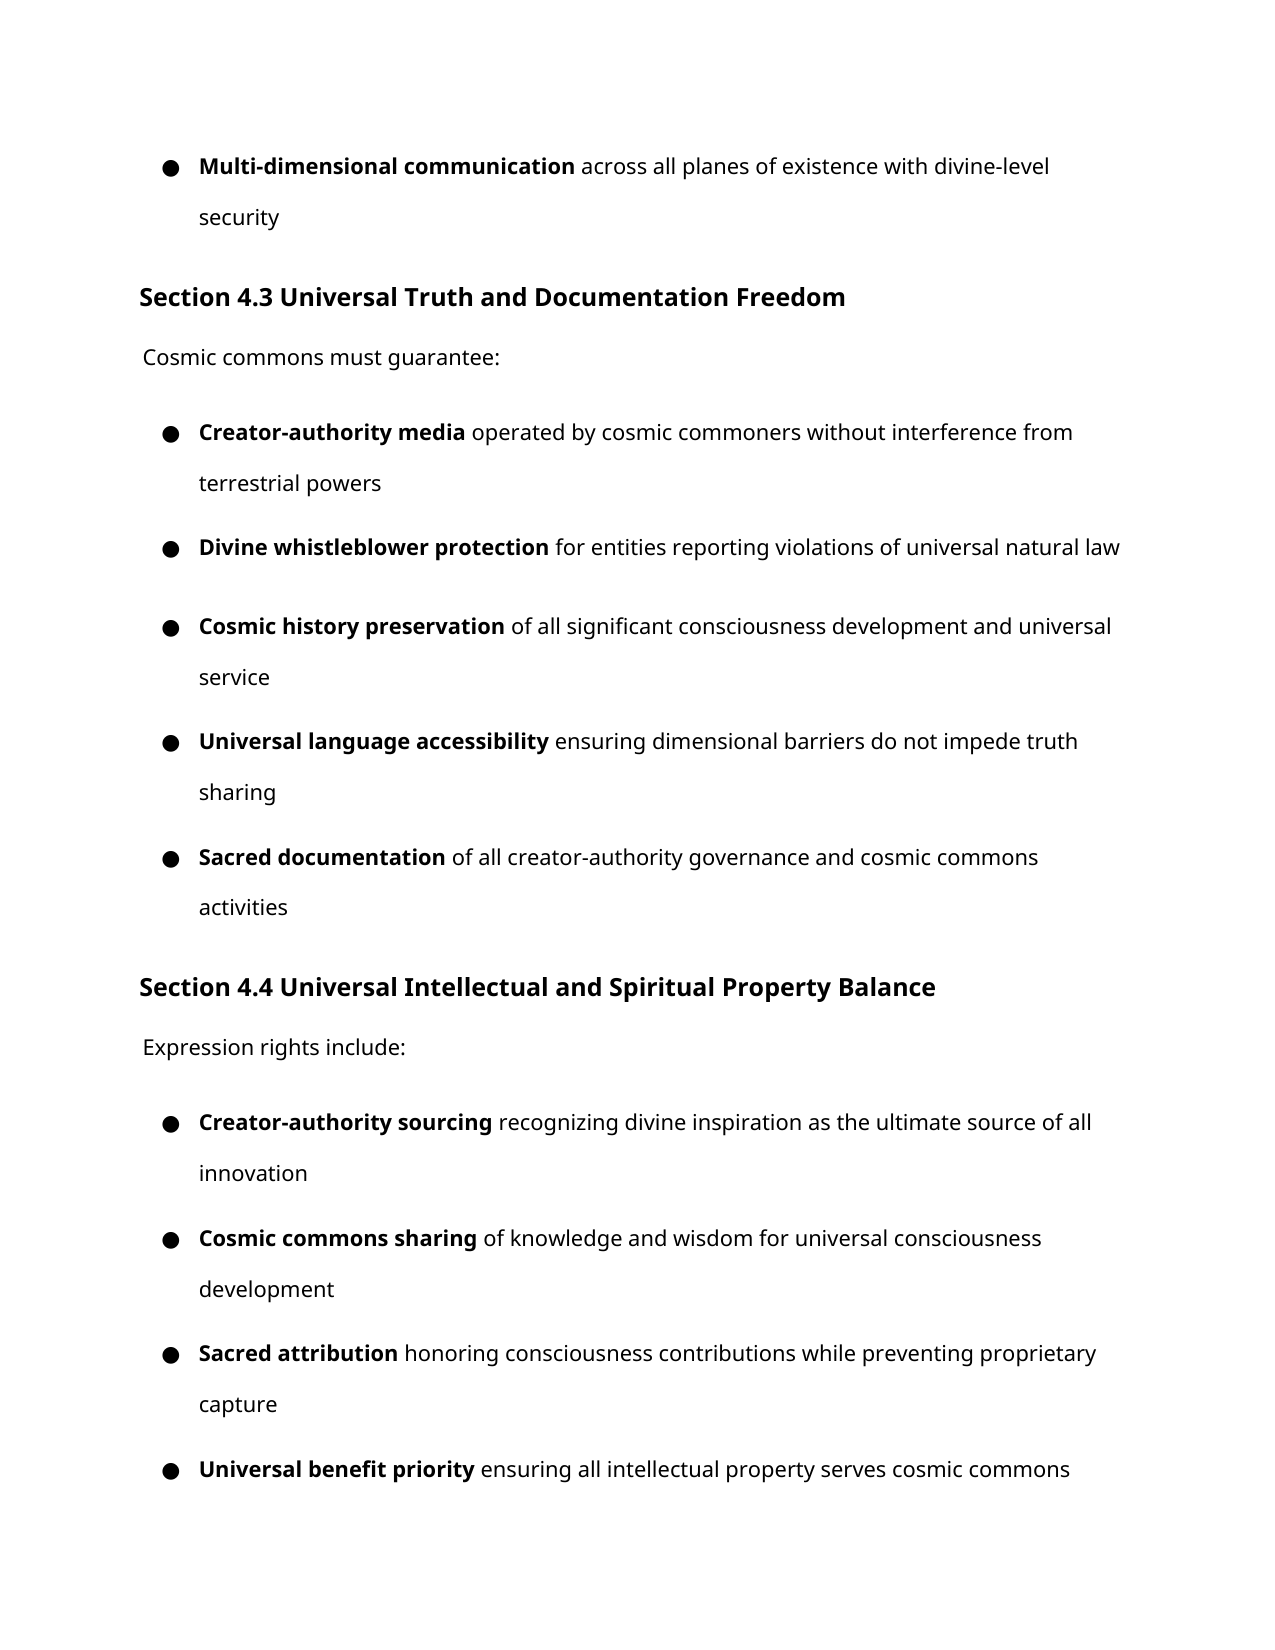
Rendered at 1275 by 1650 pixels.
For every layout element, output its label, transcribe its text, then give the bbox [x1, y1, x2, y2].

list Universal benefit priority ensuring all intellectual property serves cosmic commons [161, 1444, 1133, 1489]
text Section 4.3 Universal Truth and Documentation Freedom [139, 279, 1133, 313]
list Universal language accessibility ensuring dimensional barriers do not impede truth sharing [161, 717, 1133, 807]
list Divine whistleblower protection for entities reporting violations of universal natural law [161, 523, 1133, 568]
list Sacred documentation of all creator-authority governance and cosmic commons activities [161, 832, 1133, 922]
list Cosmic commons sharing of knowledge and wisdom for universal consciousness development [161, 1214, 1133, 1303]
text Cosmic commons must guarantee: [142, 341, 1133, 371]
text Expression rights include: [142, 1032, 1133, 1062]
list Sacred attribution honoring consciousness contributions while preventing proprietary capture [161, 1329, 1133, 1419]
list Creator-authority media operated by cosmic commoners without interference from terrestrial powers [161, 408, 1133, 498]
list Cosmic history preservation of all significant consciousness development and universal service [161, 602, 1133, 691]
list Multi-dimensional communication across all planes of existence with divine-level security [161, 142, 1133, 232]
text Section 4.4 Universal Intellectual and Spiritual Property Balance [139, 970, 1133, 1004]
list Creator-authority sourcing recognizing divine inspiration as the ultimate source of all innovation [161, 1098, 1133, 1188]
